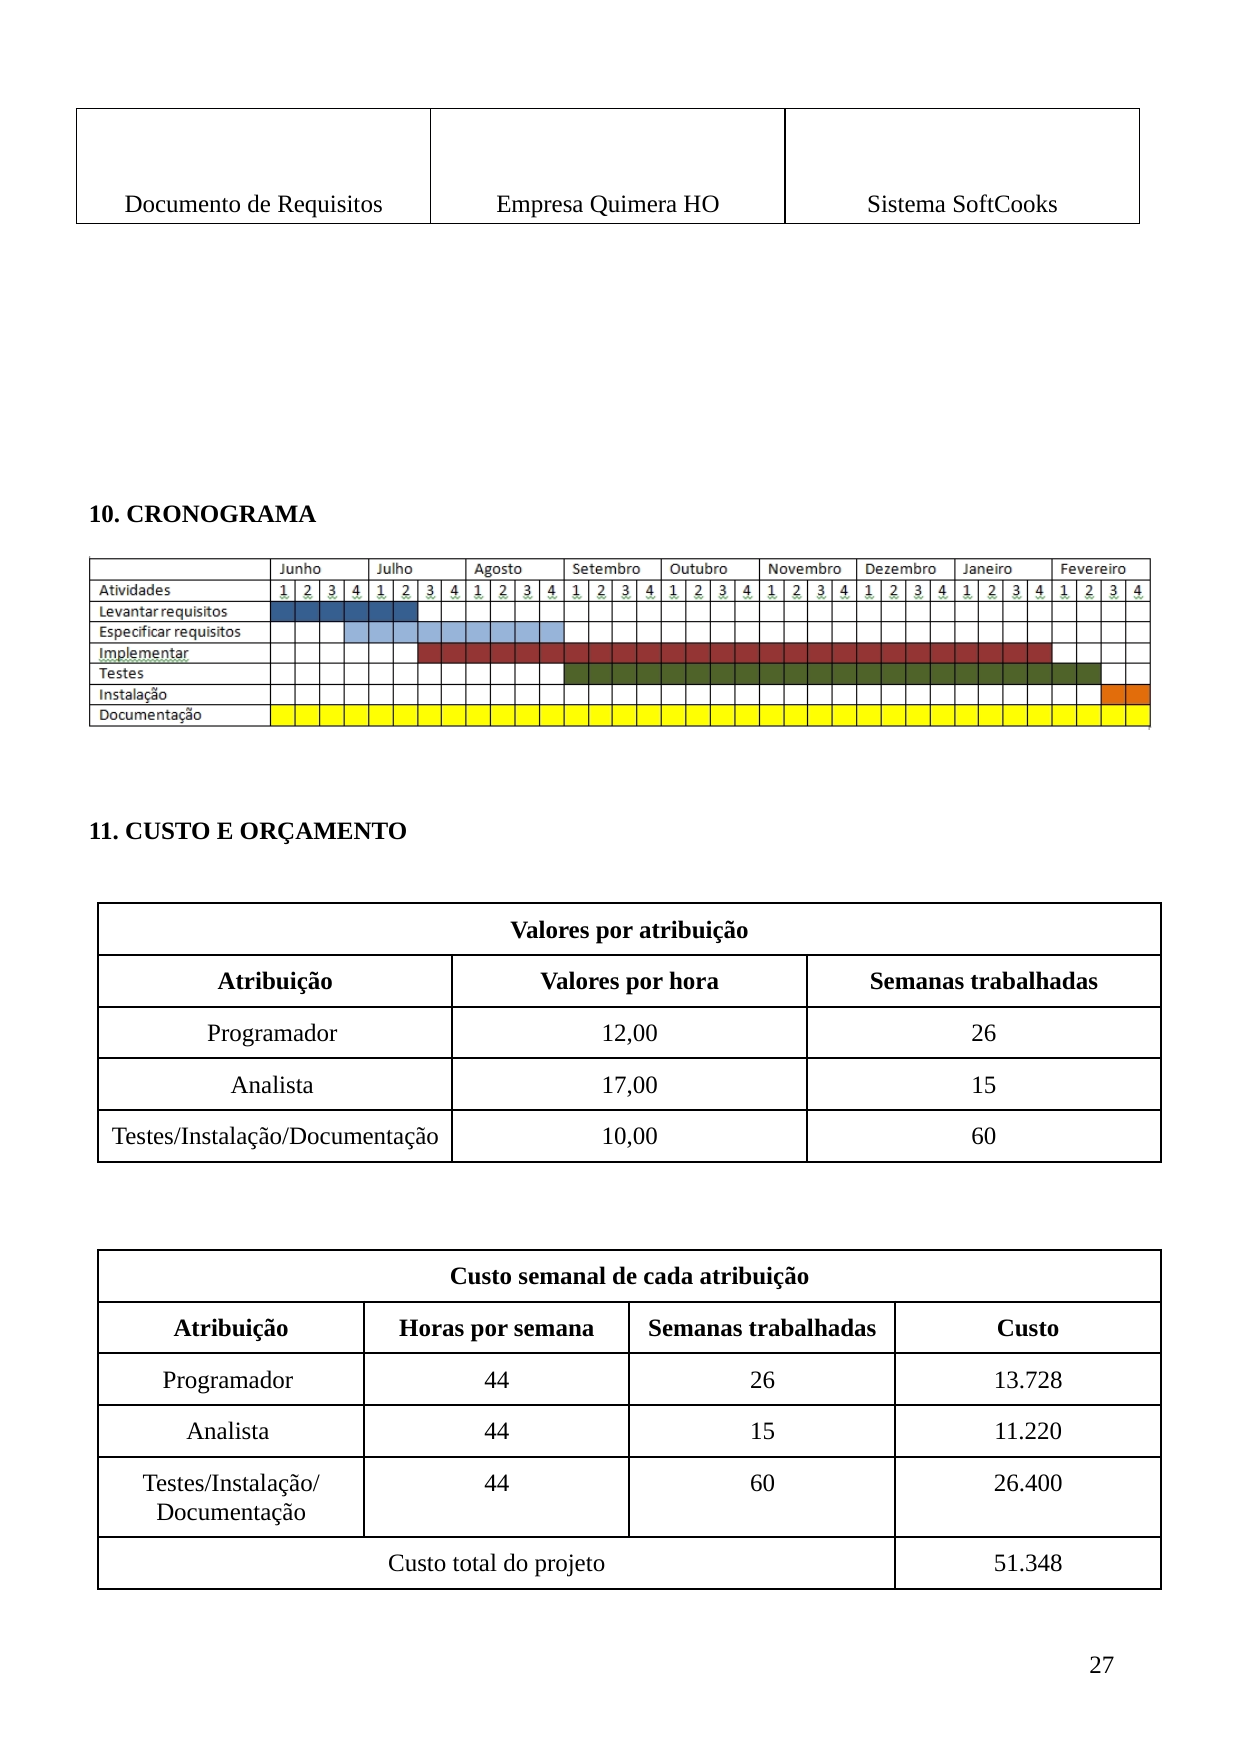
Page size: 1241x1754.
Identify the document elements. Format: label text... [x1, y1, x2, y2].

picture [88, 556, 1152, 730]
table_cell Atribuição [99, 1303, 363, 1352]
table_cell Valores por hora [453, 956, 806, 1006]
table_cell 60 [808, 1111, 1160, 1161]
table_cell 11.220 [896, 1406, 1160, 1456]
table_cell Testes/Instalação/Documentação [99, 1111, 451, 1161]
table_cell 26 [808, 1008, 1160, 1057]
text 11. CUSTO E ORÇAMENTO [89, 816, 1152, 845]
table_cell 17,00 [453, 1059, 806, 1109]
table_cell 51.348 [896, 1538, 1160, 1588]
table_cell 44 [365, 1406, 628, 1456]
table_cell 15 [630, 1406, 894, 1456]
table_cell 44 [365, 1458, 628, 1536]
table_cell Analista [99, 1406, 363, 1456]
table_cell Custo [896, 1303, 1160, 1352]
table_cell Testes/Instalação/Documentação [99, 1458, 363, 1536]
text 10. CRONOGRAMA [89, 499, 1152, 528]
table_cell 15 [808, 1059, 1160, 1109]
table_cell Custo total do projeto [99, 1538, 894, 1588]
table_cell Programador [99, 1008, 451, 1057]
table_cell Horas por semana [365, 1303, 628, 1352]
table_cell Semanas trabalhadas [630, 1303, 894, 1352]
table_cell 10,00 [453, 1111, 806, 1161]
table_cell Analista [99, 1059, 451, 1109]
table_cell 26.400 [896, 1458, 1160, 1536]
table_cell 26 [630, 1354, 894, 1404]
table_cell 12,00 [453, 1008, 806, 1057]
table_header Custo semanal de cada atribuição [99, 1251, 1160, 1301]
table_cell 44 [365, 1354, 628, 1404]
table_cell 13.728 [896, 1354, 1160, 1404]
table_cell 60 [630, 1458, 894, 1536]
table_cell Programador [99, 1354, 363, 1404]
table_cell Semanas trabalhadas [808, 956, 1160, 1006]
table_cell Atribuição [99, 956, 451, 1006]
table_header Valores por atribuição [99, 904, 1160, 954]
